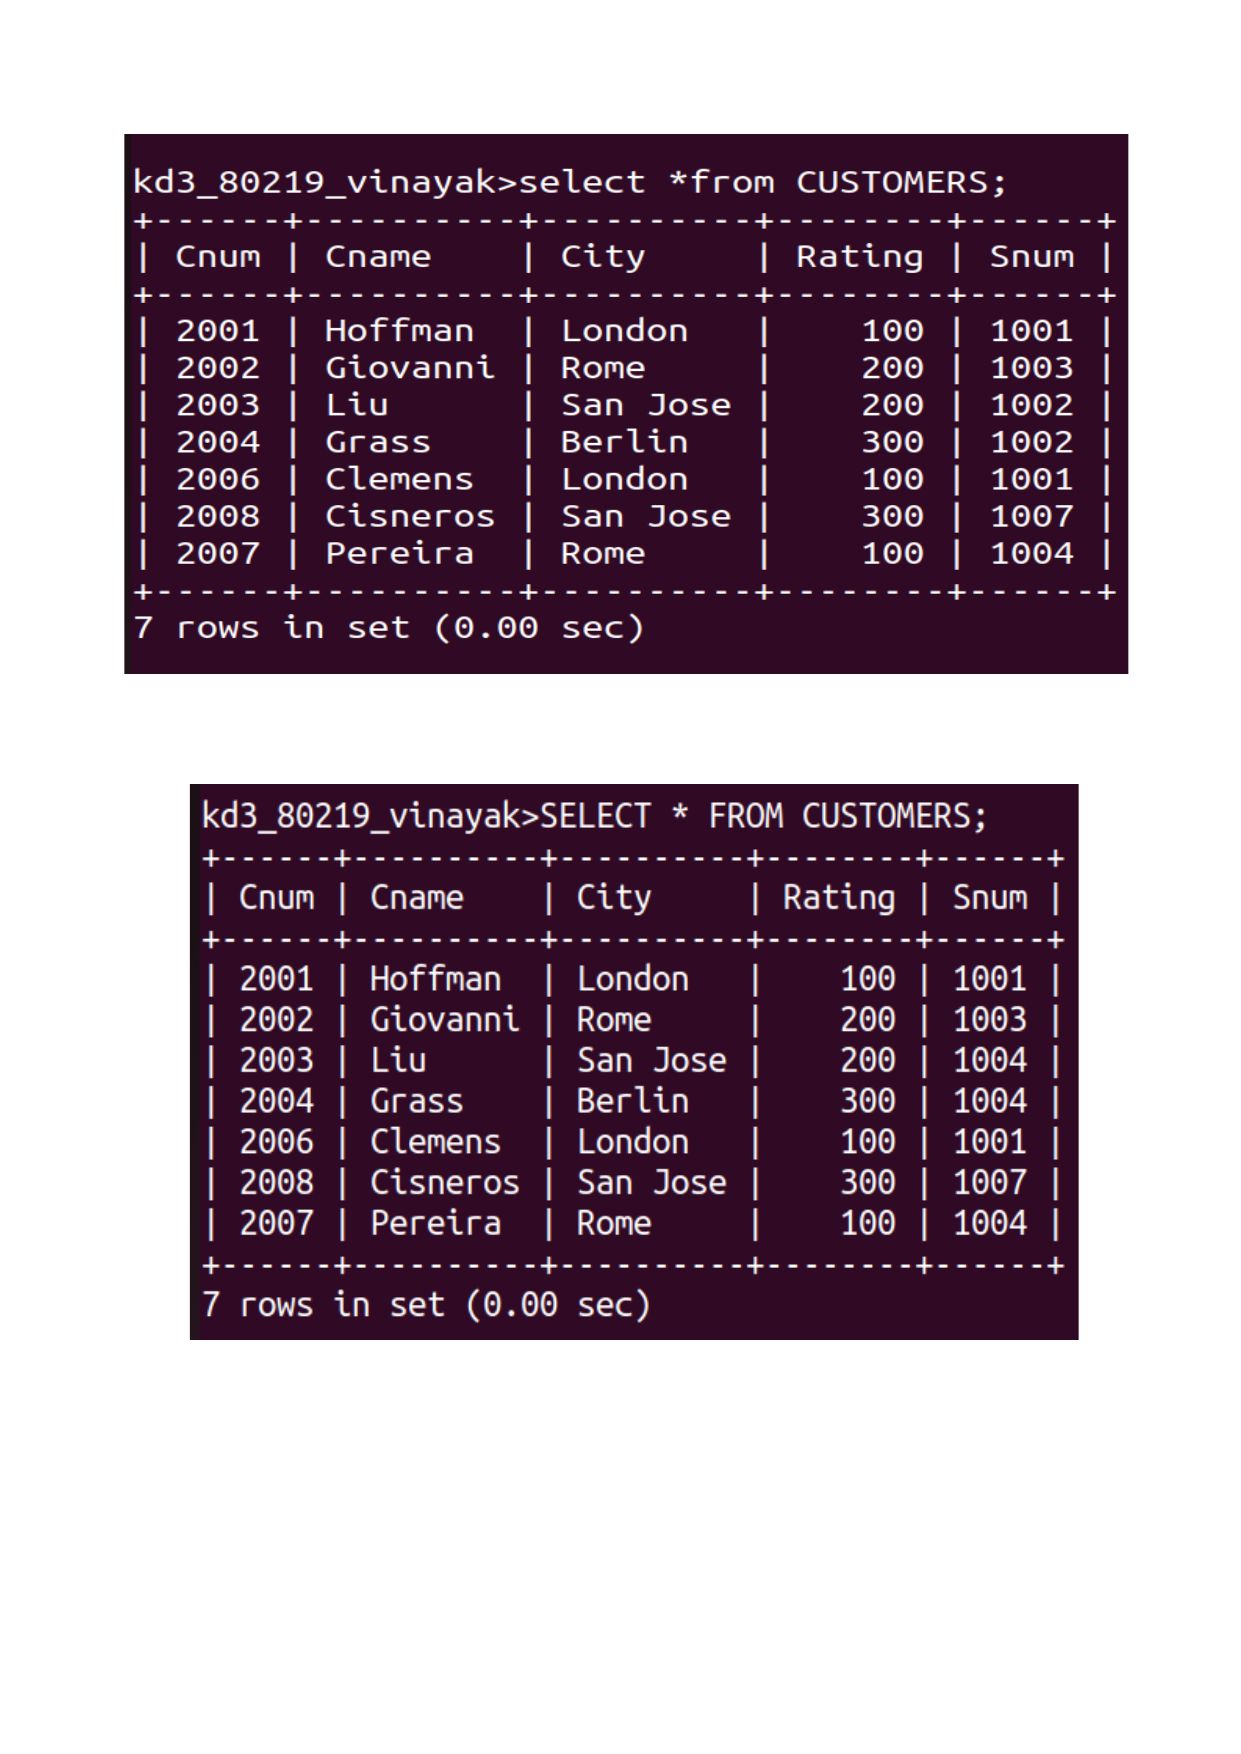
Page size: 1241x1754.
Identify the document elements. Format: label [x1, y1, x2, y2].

picture [189, 784, 1079, 1340]
picture [124, 134, 1129, 674]
